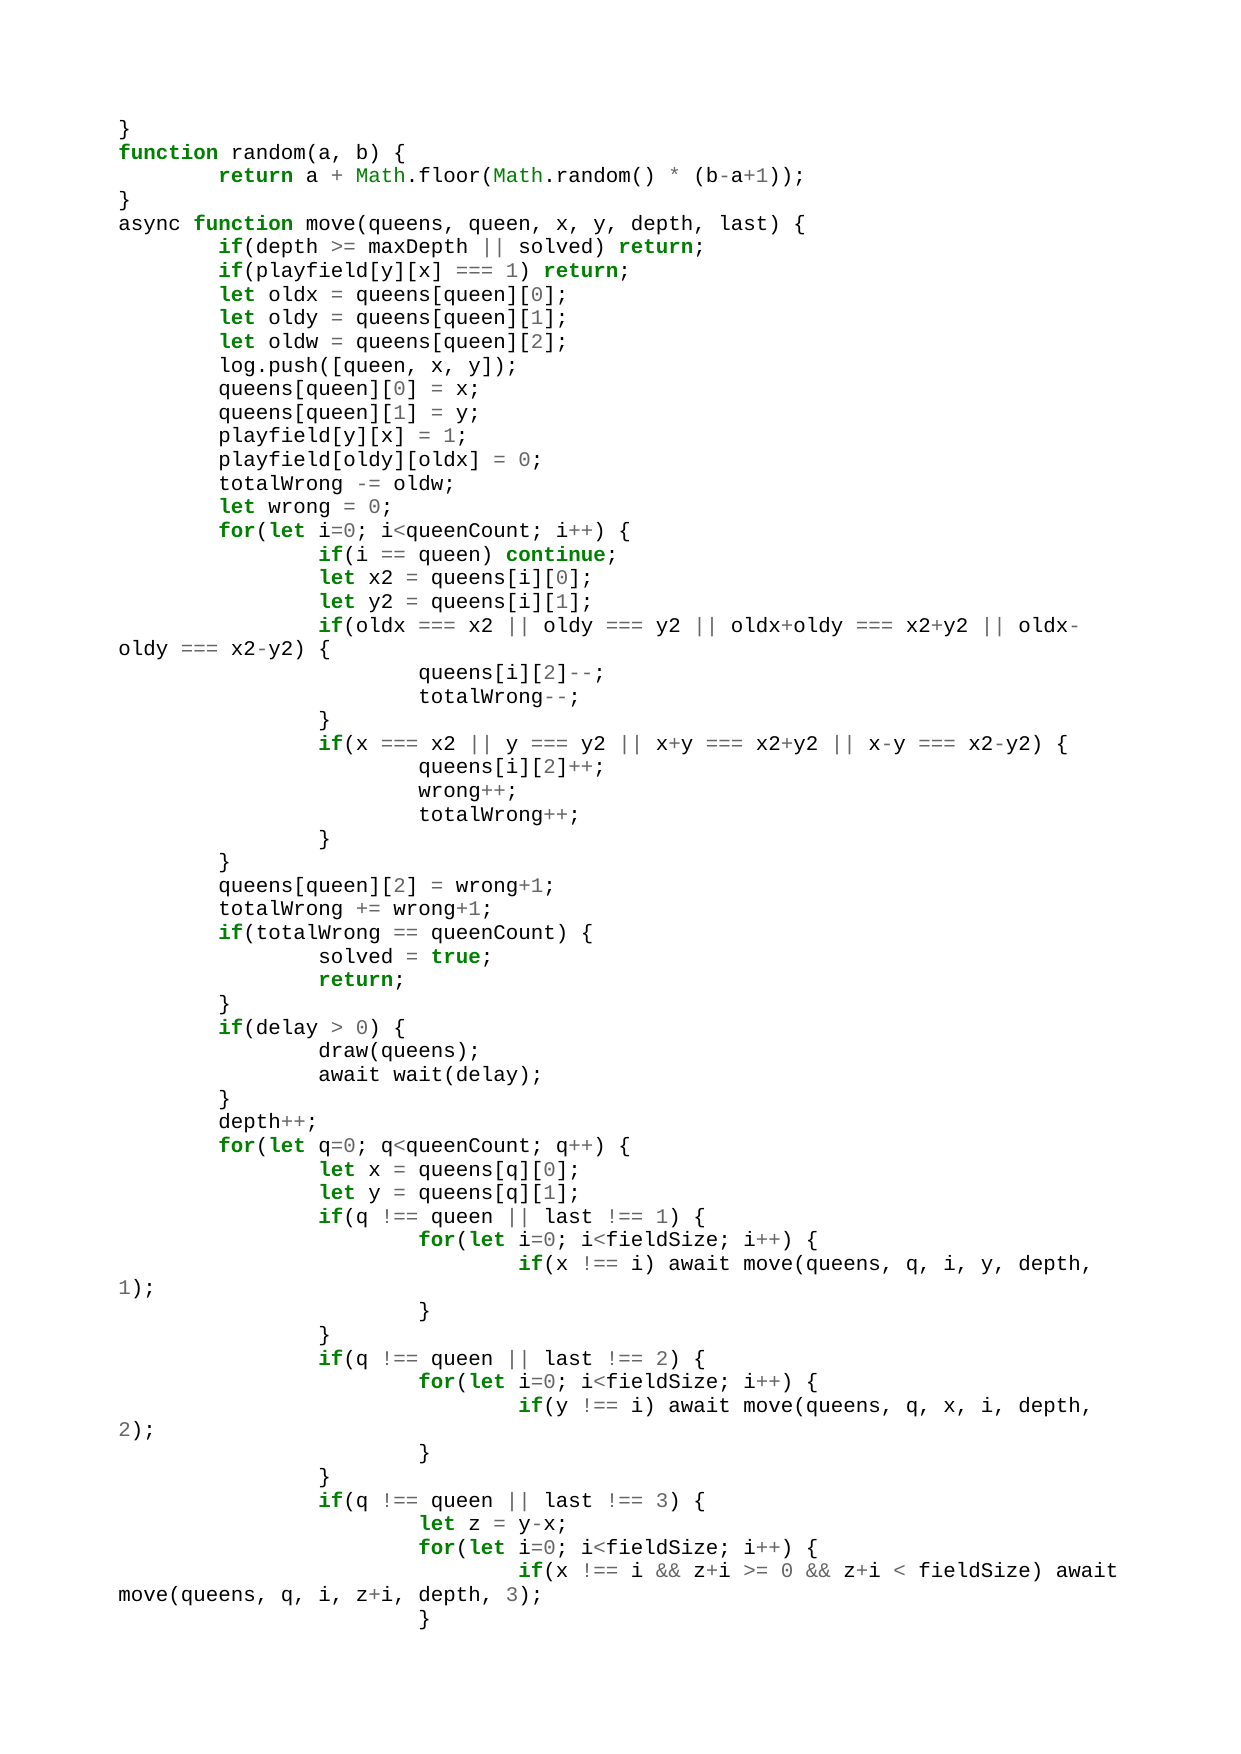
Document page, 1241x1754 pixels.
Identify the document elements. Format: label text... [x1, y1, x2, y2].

text totalWrong -= oldw; [118, 473, 1122, 496]
text } [118, 1442, 1122, 1466]
text solved = true; [118, 946, 1122, 969]
text } [118, 1088, 1122, 1111]
text let oldx = queens[queen][0]; [118, 284, 1122, 307]
text } [118, 851, 1122, 875]
text } [118, 1466, 1122, 1489]
text totalWrong--; [118, 686, 1122, 709]
text if(i == queen) continue; [118, 544, 1122, 567]
text let oldy = queens[queen][1]; [118, 307, 1122, 331]
text return; [118, 969, 1122, 993]
text totalWrong++; [118, 804, 1122, 827]
text playfield[oldy][oldx] = 0; [118, 449, 1122, 473]
text let oldw = queens[queen][2]; [118, 331, 1122, 354]
text queens[i][2]++; [118, 757, 1122, 780]
text totalWrong += wrong+1; [118, 898, 1122, 922]
text let wrong = 0; [118, 496, 1122, 520]
text draw(queens); [118, 1040, 1122, 1064]
text let x = queens[q][0]; [118, 1158, 1122, 1182]
text } [118, 993, 1122, 1017]
text if(playfield[y][x] === 1) return; [118, 260, 1122, 284]
text } [118, 118, 1122, 142]
text for(let i=0; i<queenCount; i++) { [118, 520, 1122, 544]
text if(oldx === x2 || oldy === y2 || oldx+oldy === x2+y2 || oldx-oldy === x2-y2) { [118, 615, 1122, 662]
text } [118, 1324, 1122, 1348]
text for(let i=0; i<fieldSize; i++) { [118, 1371, 1122, 1395]
text if(q !== queen || last !== 3) { [118, 1489, 1122, 1513]
text playfield[y][x] = 1; [118, 426, 1122, 449]
text for(let i=0; i<fieldSize; i++) { [118, 1229, 1122, 1253]
text await wait(delay); [118, 1064, 1122, 1088]
text return a + Math.floor(Math.random() * (b-a+1)); [118, 165, 1122, 189]
text queens[queen][2] = wrong+1; [118, 875, 1122, 898]
text if(q !== queen || last !== 2) { [118, 1348, 1122, 1371]
text let y = queens[q][1]; [118, 1182, 1122, 1206]
text for(let i=0; i<fieldSize; i++) { [118, 1537, 1122, 1561]
text if(delay > 0) { [118, 1017, 1122, 1040]
text let x2 = queens[i][0]; [118, 567, 1122, 591]
text } [118, 189, 1122, 213]
text } [118, 827, 1122, 851]
text if(depth >= maxDepth || solved) return; [118, 236, 1122, 260]
text let y2 = queens[i][1]; [118, 591, 1122, 615]
text queens[queen][0] = x; [118, 378, 1122, 402]
text log.push([queen, x, y]); [118, 354, 1122, 378]
text wrong++; [118, 780, 1122, 804]
text } [118, 1300, 1122, 1324]
text if(y !== i) await move(queens, q, x, i, depth, 2); [118, 1395, 1122, 1442]
text } [118, 1608, 1122, 1631]
text let z = y-x; [118, 1513, 1122, 1537]
text if(x !== i) await move(queens, q, i, y, depth, 1); [118, 1253, 1122, 1300]
text async function move(queens, queen, x, y, depth, last) { [118, 213, 1122, 236]
text if(totalWrong == queenCount) { [118, 922, 1122, 946]
text depth++; [118, 1111, 1122, 1135]
text function random(a, b) { [118, 142, 1122, 165]
text for(let q=0; q<queenCount; q++) { [118, 1135, 1122, 1158]
text queens[queen][1] = y; [118, 402, 1122, 426]
text if(x !== i && z+i >= 0 && z+i < fieldSize) await move(queens, q, i, z+i, depth, 3); [118, 1561, 1122, 1608]
text } [118, 709, 1122, 733]
text if(x === x2 || y === y2 || x+y === x2+y2 || x-y === x2-y2) { [118, 733, 1122, 757]
text queens[i][2]--; [118, 662, 1122, 686]
text if(q !== queen || last !== 1) { [118, 1206, 1122, 1229]
